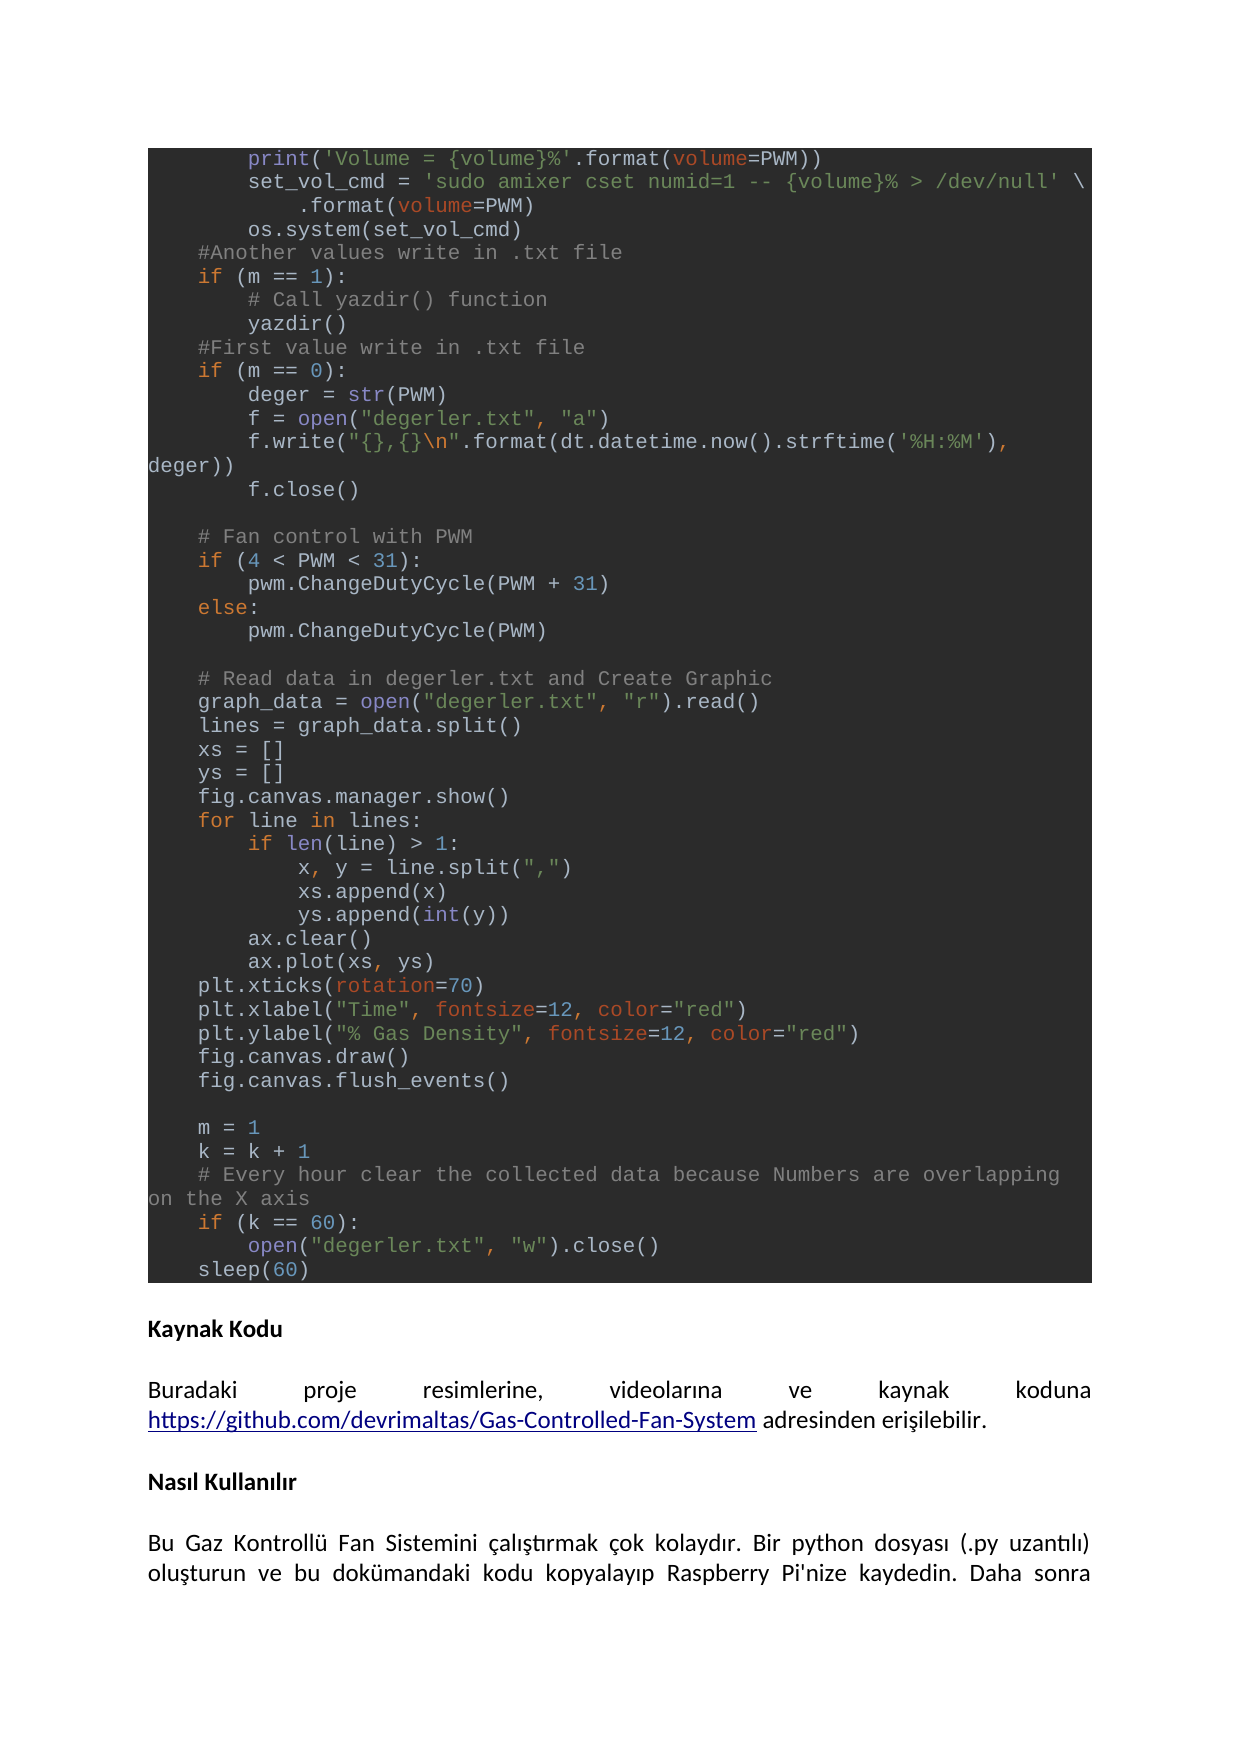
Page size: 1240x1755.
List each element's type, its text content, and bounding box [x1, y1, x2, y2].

text Nasıl Kullanılır [148, 1466, 1092, 1496]
text Kaynak Kodu [148, 1313, 1092, 1344]
text Buradaki proje resimlerine, videolarına ve kaynak koduna https://github.com/devrimaltas/Gas-Controlled-Fan-System adresinden erişilebilir. [148, 1374, 1092, 1435]
text print('Volume = {volume}%'.format(volume=PWM)) set_vol_cmd = 'sudo amixer cset numid=1 -- {volume}% > /dev/null' \ .format(volume=PWM) os.system(set_vol_cmd) #Another values write in .txt file if (m == 1): # Call yazdir() function yazdir() #First value write in .txt file if (m == 0): deger = str(PWM) f = open("degerler.txt", "a") f.write("{},{}\n".format(dt.datetime.now().strftime('%H:%M'), deger)) f.close() # Fan control with PWM if (4 < PWM < 31): pwm.ChangeDutyCycle(PWM + 31) else: pwm.ChangeDutyCycle(PWM) # Read data in degerler.txt and Create Graphic graph_data = open("degerler.txt", "r").read() lines = graph_data.split() xs = [] ys = [] fig.canvas.manager.show() for line in lines: if len(line) > 1: x, y = line.split(",") xs.append(x) ys.append(int(y)) ax.clear() ax.plot(xs, ys) plt.xticks(rotation=70) plt.xlabel("Time", fontsize=12, color="red") plt.ylabel("% Gas Density", fontsize=12, color="red") fig.canvas.draw() fig.canvas.flush_events() m = 1 k = k + 1 # Every hour clear the collected data because Numbers are overlapping on the X axis if (k == 60): open("degerler.txt", "w").close() sleep(60) [148, 148, 1092, 1283]
text Bu Gaz Kontrollü Fan Sistemini çalıştırmak çok kolaydır. Bir python dosyası (.py uzantılı) oluşturun ve bu dokümandaki kodu kopyalayıp Raspberry Pi'nize kaydedin. Daha sonra [148, 1527, 1092, 1588]
